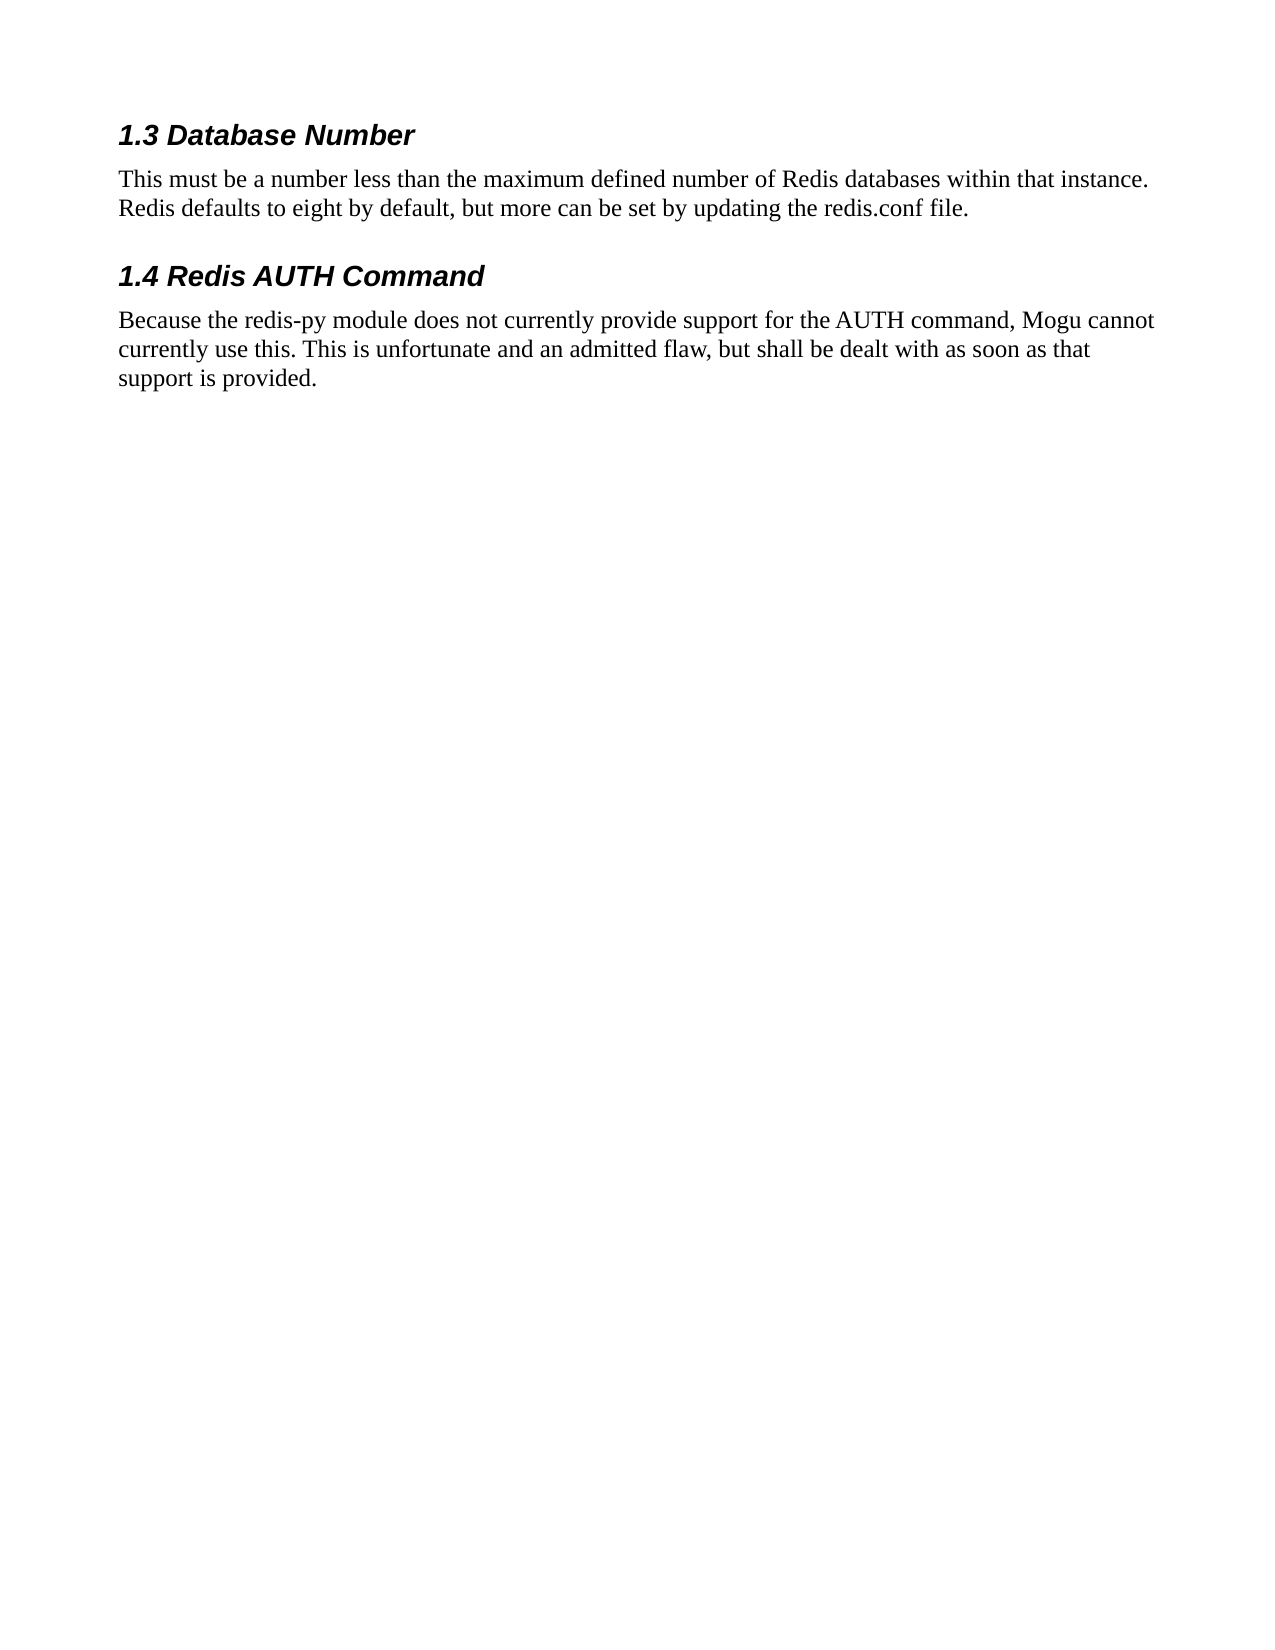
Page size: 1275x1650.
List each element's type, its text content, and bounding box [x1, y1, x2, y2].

subtitle 1.3 Database Number [118, 118, 1157, 152]
text Because the redis-py module does not currently provide support for the AUTH command, Mogu cannot currently use this. This is unfortunate and an admitted flaw, but shall be dealt with as soon as that support is provided. [118, 305, 1157, 391]
subtitle 1.4 Redis AUTH Command [118, 259, 1157, 293]
text This must be a number less than the maximum defined number of Redis databases within that instance. Redis defaults to eight by default, but more can be set by updating the redis.conf file. [118, 164, 1157, 222]
